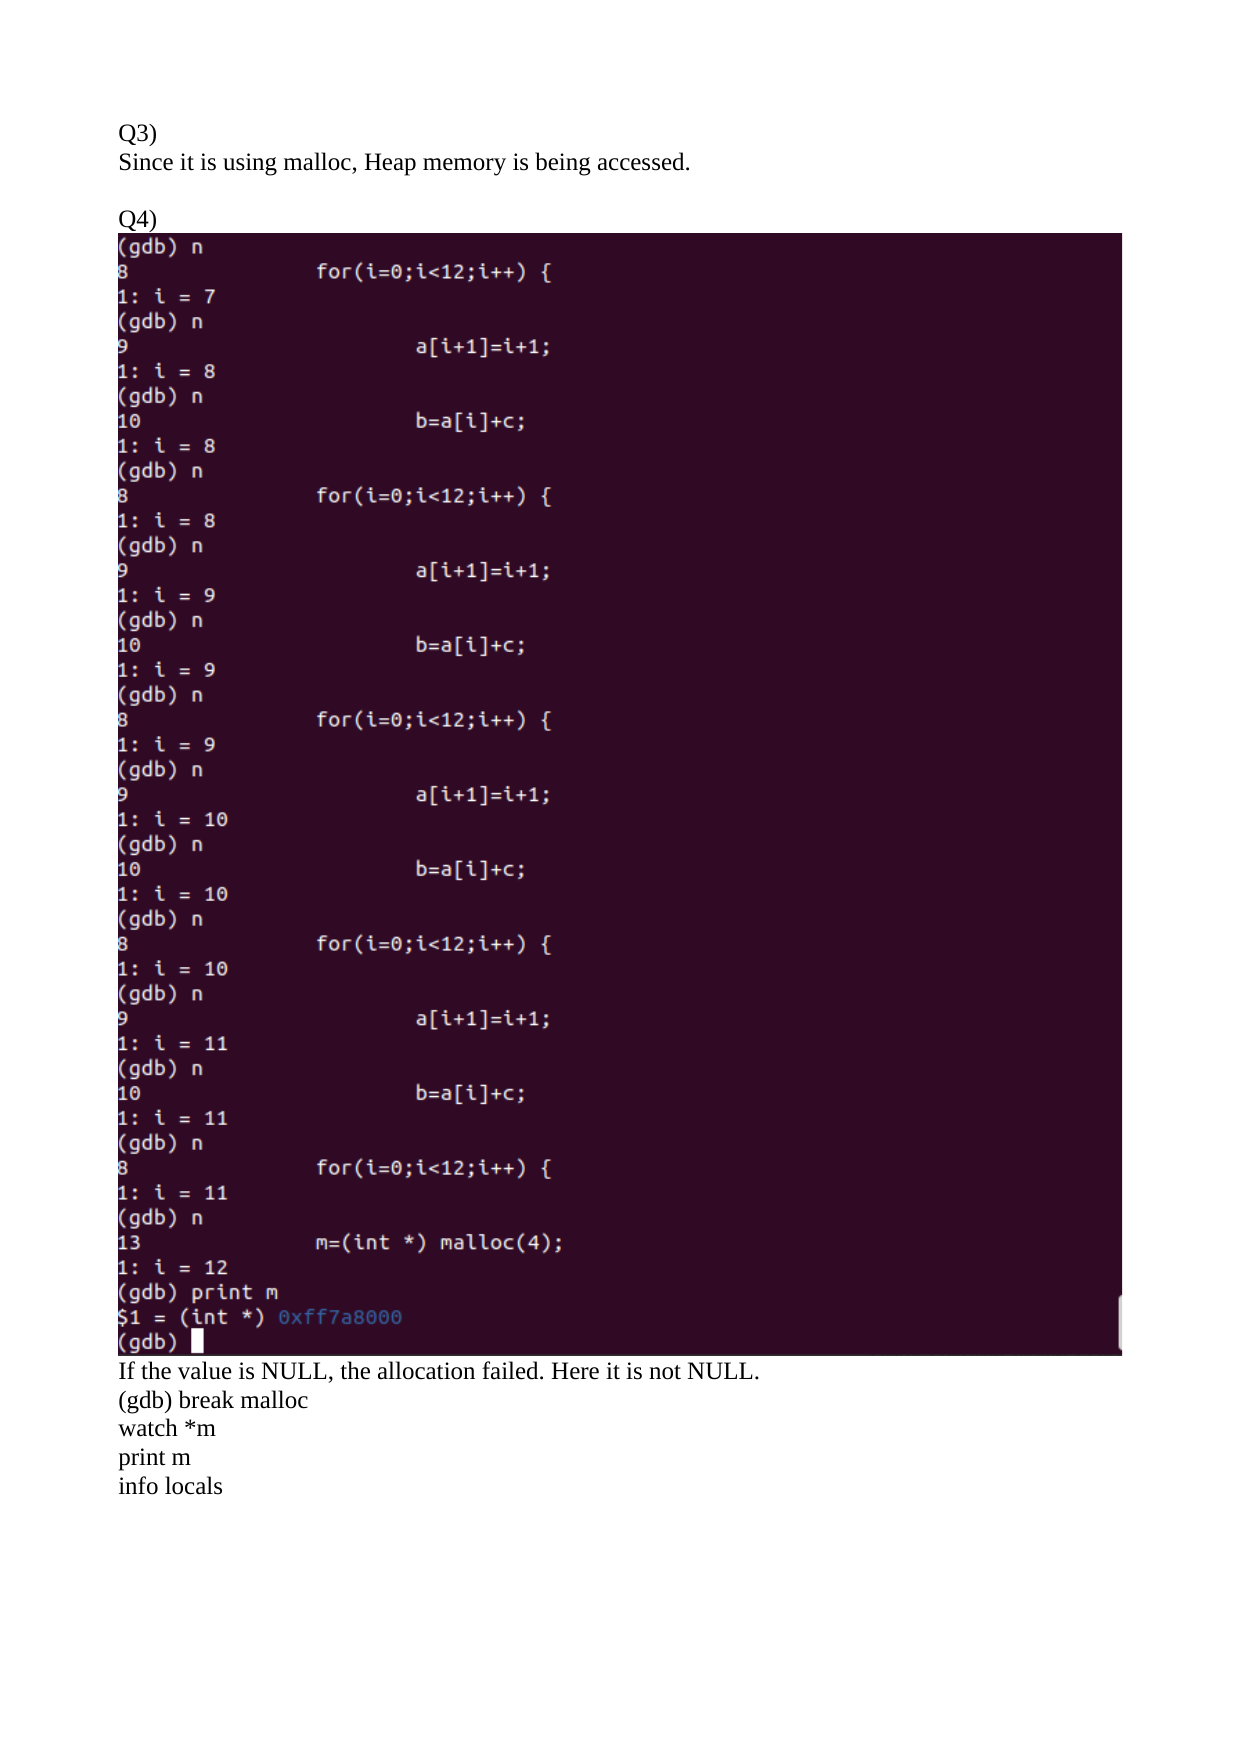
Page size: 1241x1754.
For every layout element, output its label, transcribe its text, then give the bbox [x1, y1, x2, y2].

picture [118, 233, 1123, 1356]
text Q3) [118, 118, 1122, 147]
text print m [118, 1442, 1122, 1471]
text Q4) [118, 204, 1122, 233]
text watch *m [118, 1413, 1122, 1442]
text (gdb) break malloc [118, 1385, 1122, 1413]
text info locals [118, 1471, 1122, 1500]
text If the value is NULL, the allocation failed. Here it is not NULL. [118, 1356, 1122, 1385]
text Since it is using malloc, Heap memory is being accessed. [118, 147, 1122, 176]
